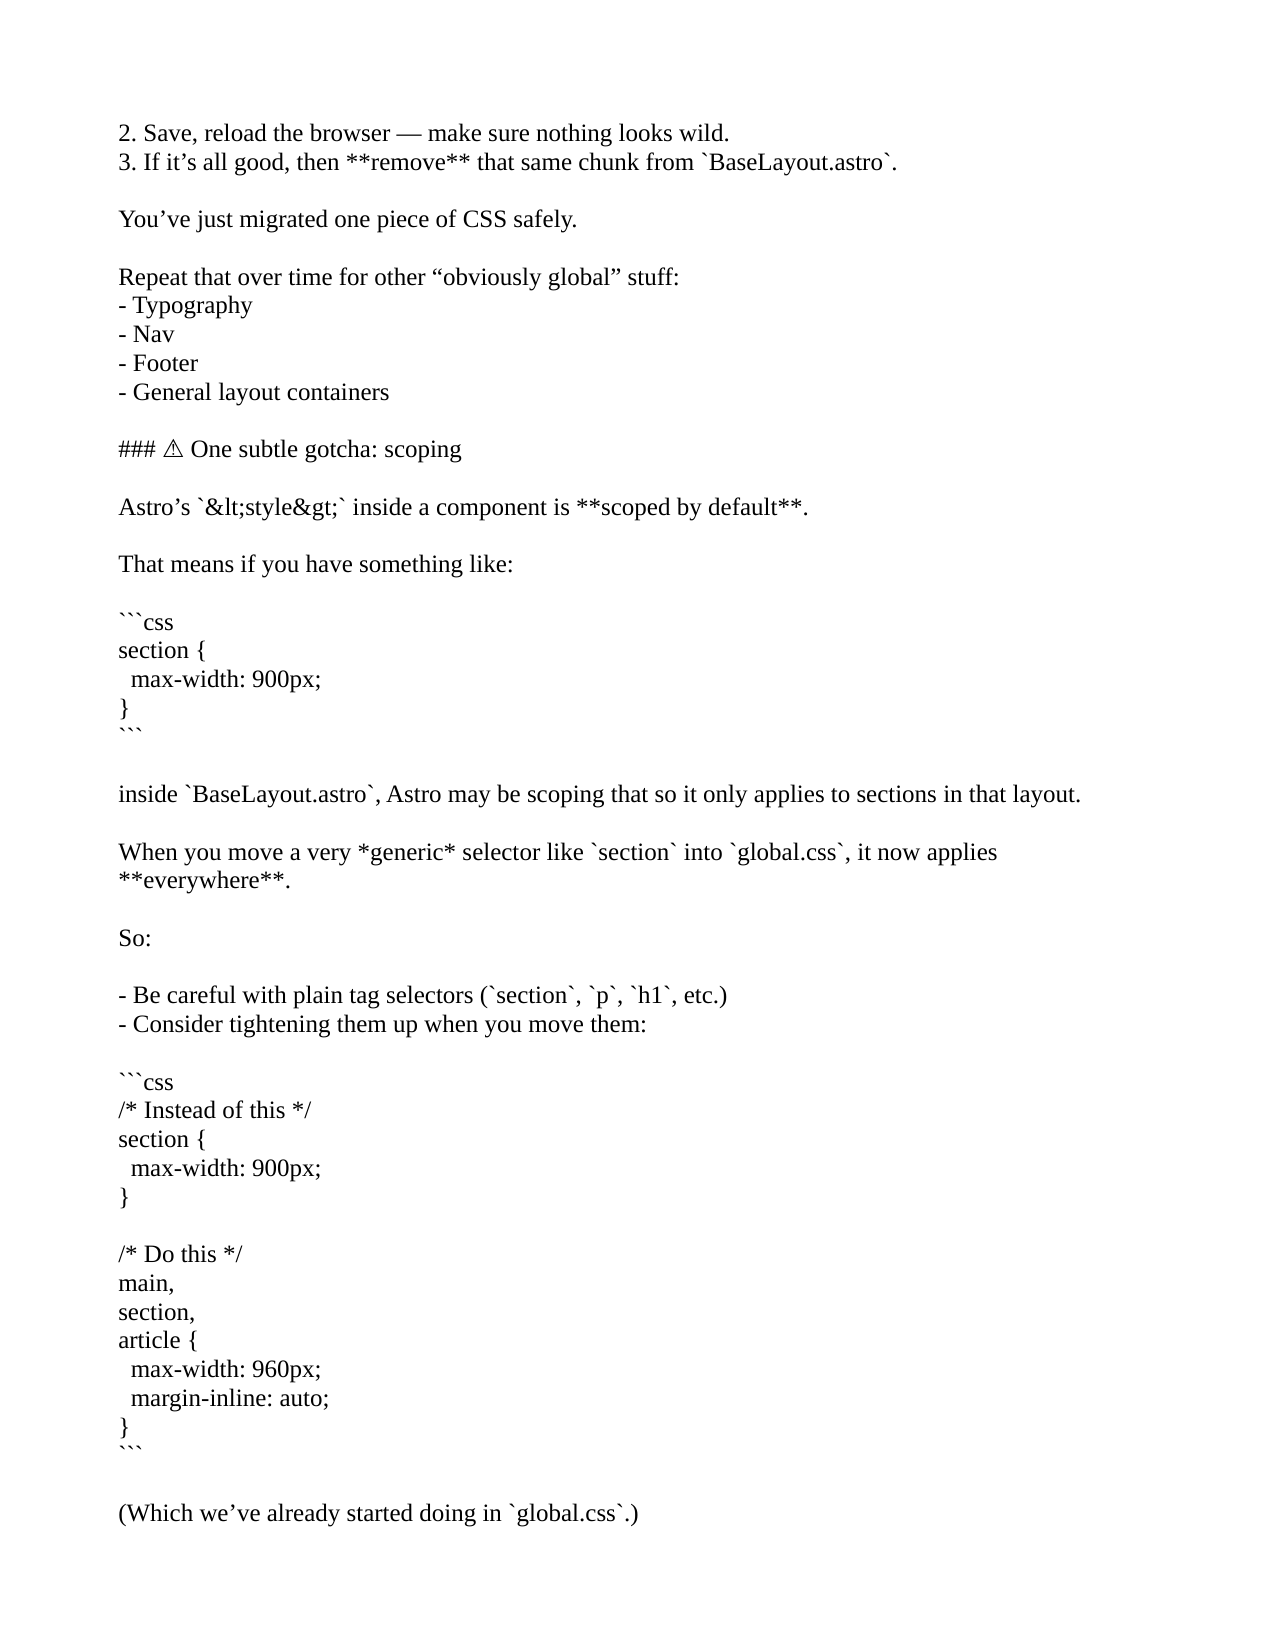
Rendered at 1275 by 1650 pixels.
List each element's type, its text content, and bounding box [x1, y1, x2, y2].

text - Consider tightening them up when you move them: [118, 1009, 1157, 1038]
text } [118, 693, 1157, 722]
text margin-inline: auto; [118, 1383, 1157, 1412]
text (Which we’ve already started doing in `global.css`.) [118, 1498, 1157, 1527]
text - General layout containers [118, 377, 1157, 406]
text section { [118, 636, 1157, 664]
text ``` [118, 722, 1157, 751]
text You’ve just migrated one piece of CSS safely. [118, 204, 1157, 233]
text That means if you have something like: [118, 549, 1157, 578]
text ### ⚠️ One subtle gotcha: scoping [118, 434, 1157, 463]
text max-width: 900px; [118, 664, 1157, 693]
text Repeat that over time for other “obviously global” stuff: [118, 262, 1157, 291]
text - Be careful with plain tag selectors (`section`, `p`, `h1`, etc.) [118, 981, 1157, 1009]
text When you move a very *generic* selector like `section` into `global.css`, it now applies **everywhere**. [118, 837, 1157, 894]
text ``` [118, 1441, 1157, 1469]
text - Typography [118, 291, 1157, 319]
text section, [118, 1297, 1157, 1326]
text ```css [118, 607, 1157, 636]
text section { [118, 1124, 1157, 1153]
text ```css [118, 1067, 1157, 1096]
text /* Do this */ [118, 1239, 1157, 1268]
text } [118, 1182, 1157, 1211]
text - Nav [118, 319, 1157, 348]
text max-width: 900px; [118, 1153, 1157, 1182]
text 2. Save, reload the browser — make sure nothing looks wild. [118, 118, 1157, 147]
text main, [118, 1268, 1157, 1297]
text } [118, 1412, 1157, 1441]
text /* Instead of this */ [118, 1096, 1157, 1124]
text So: [118, 923, 1157, 952]
text - Footer [118, 348, 1157, 377]
text Astro’s `&lt;style&gt;` inside a component is **scoped by default**. [118, 492, 1157, 521]
text max-width: 960px; [118, 1354, 1157, 1383]
text 3. If it’s all good, then **remove** that same chunk from `BaseLayout.astro`. [118, 147, 1157, 176]
text article { [118, 1326, 1157, 1354]
text inside `BaseLayout.astro`, Astro may be scoping that so it only applies to sections in that layout. [118, 779, 1157, 808]
